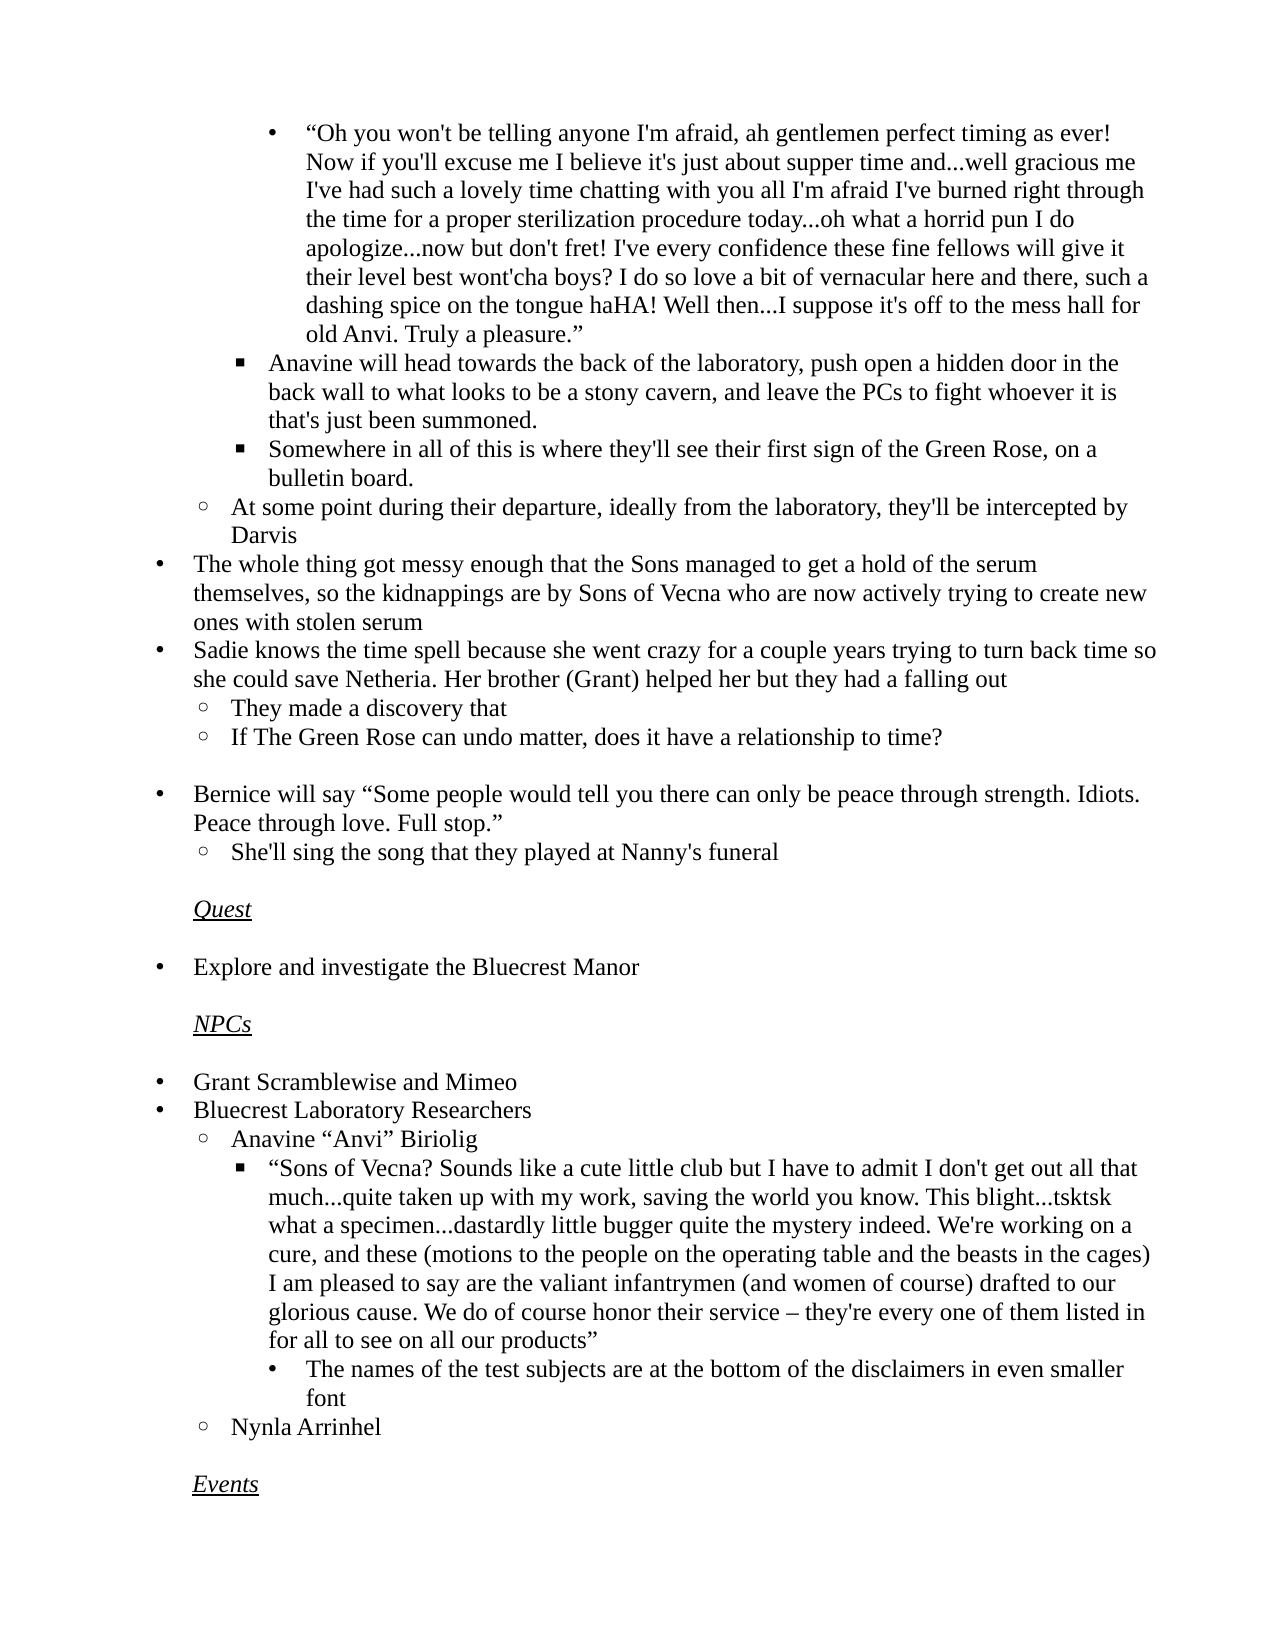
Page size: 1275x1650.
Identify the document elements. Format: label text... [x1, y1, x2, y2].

list Bernice will say “Some people would tell you there can only be peace through strength. Idiots. Peace through love. Full stop.” [156, 779, 1157, 837]
list The names of the test subjects are at the bottom of the disclaimers in even smaller font [268, 1354, 1157, 1412]
list The whole thing got messy enough that the Sons managed to get a hold of the serum themselves, so the kidnappings are by Sons of Vecna who are now actively trying to create new ones with stolen serum [156, 549, 1157, 636]
list She'll sing the song that they played at Nanny's funeral [193, 837, 1157, 866]
list “Sons of Vecna? Sounds like a cute little club but I have to admit I don't get out all that much...quite taken up with my work, saving the world you know. This blight...tsktsk what a specimen...dastardly little bugger quite the mystery indeed. We're working on a cure, and these (motions to the people on the operating table and the beasts in the cages) I am pleased to say are the valiant infantrymen (and women of course) drafted to our glorious cause. We do of course honor their service – they're every one of them listed in for all to see on all our products” [231, 1153, 1157, 1354]
list “Oh you won't be telling anyone I'm afraid, ah gentlemen perfect timing as ever! Now if you'll excuse me I believe it's just about supper time and...well gracious me I've had such a lovely time chatting with you all I'm afraid I've burned right through the time for a proper sterilization procedure today...oh what a horrid pun I do apologize...now but don't fret! I've every confidence these fine fellows will give it their level best wont'cha boys? I do so love a bit of vernacular here and there, such a dashing spice on the tongue haHA! Well then...I suppose it's off to the mess hall for old Anvi. Truly a pleasure.” [268, 118, 1157, 348]
list Nynla Arrinhel [193, 1412, 1157, 1441]
list If The Green Rose can undo matter, does it have a relationship to time? [193, 722, 1157, 751]
list Explore and investigate the Bluecrest Manor [156, 952, 1157, 981]
list Sadie knows the time spell because she went crazy for a couple years trying to turn back time so she could save Netheria. Her brother (Grant) helped her but they had a falling out [156, 636, 1157, 693]
list Somewhere in all of this is where they'll see their first sign of the Green Rose, on a bulletin board. [231, 434, 1157, 492]
list Grant Scramblewise and Mimeo [156, 1067, 1157, 1096]
text Events [118, 1469, 1157, 1498]
list NPCs [156, 1009, 1157, 1038]
list Anavine “Anvi” Biriolig [193, 1124, 1157, 1153]
list Quest [156, 894, 1157, 923]
list Anavine will head towards the back of the laboratory, push open a hidden door in the back wall to what looks to be a stony cavern, and leave the PCs to fight whoever it is that's just been summoned. [231, 348, 1157, 434]
list At some point during their departure, ideally from the laboratory, they'll be intercepted by Darvis [193, 492, 1157, 549]
list They made a discovery that [193, 693, 1157, 722]
list Bluecrest Laboratory Researchers [156, 1096, 1157, 1124]
